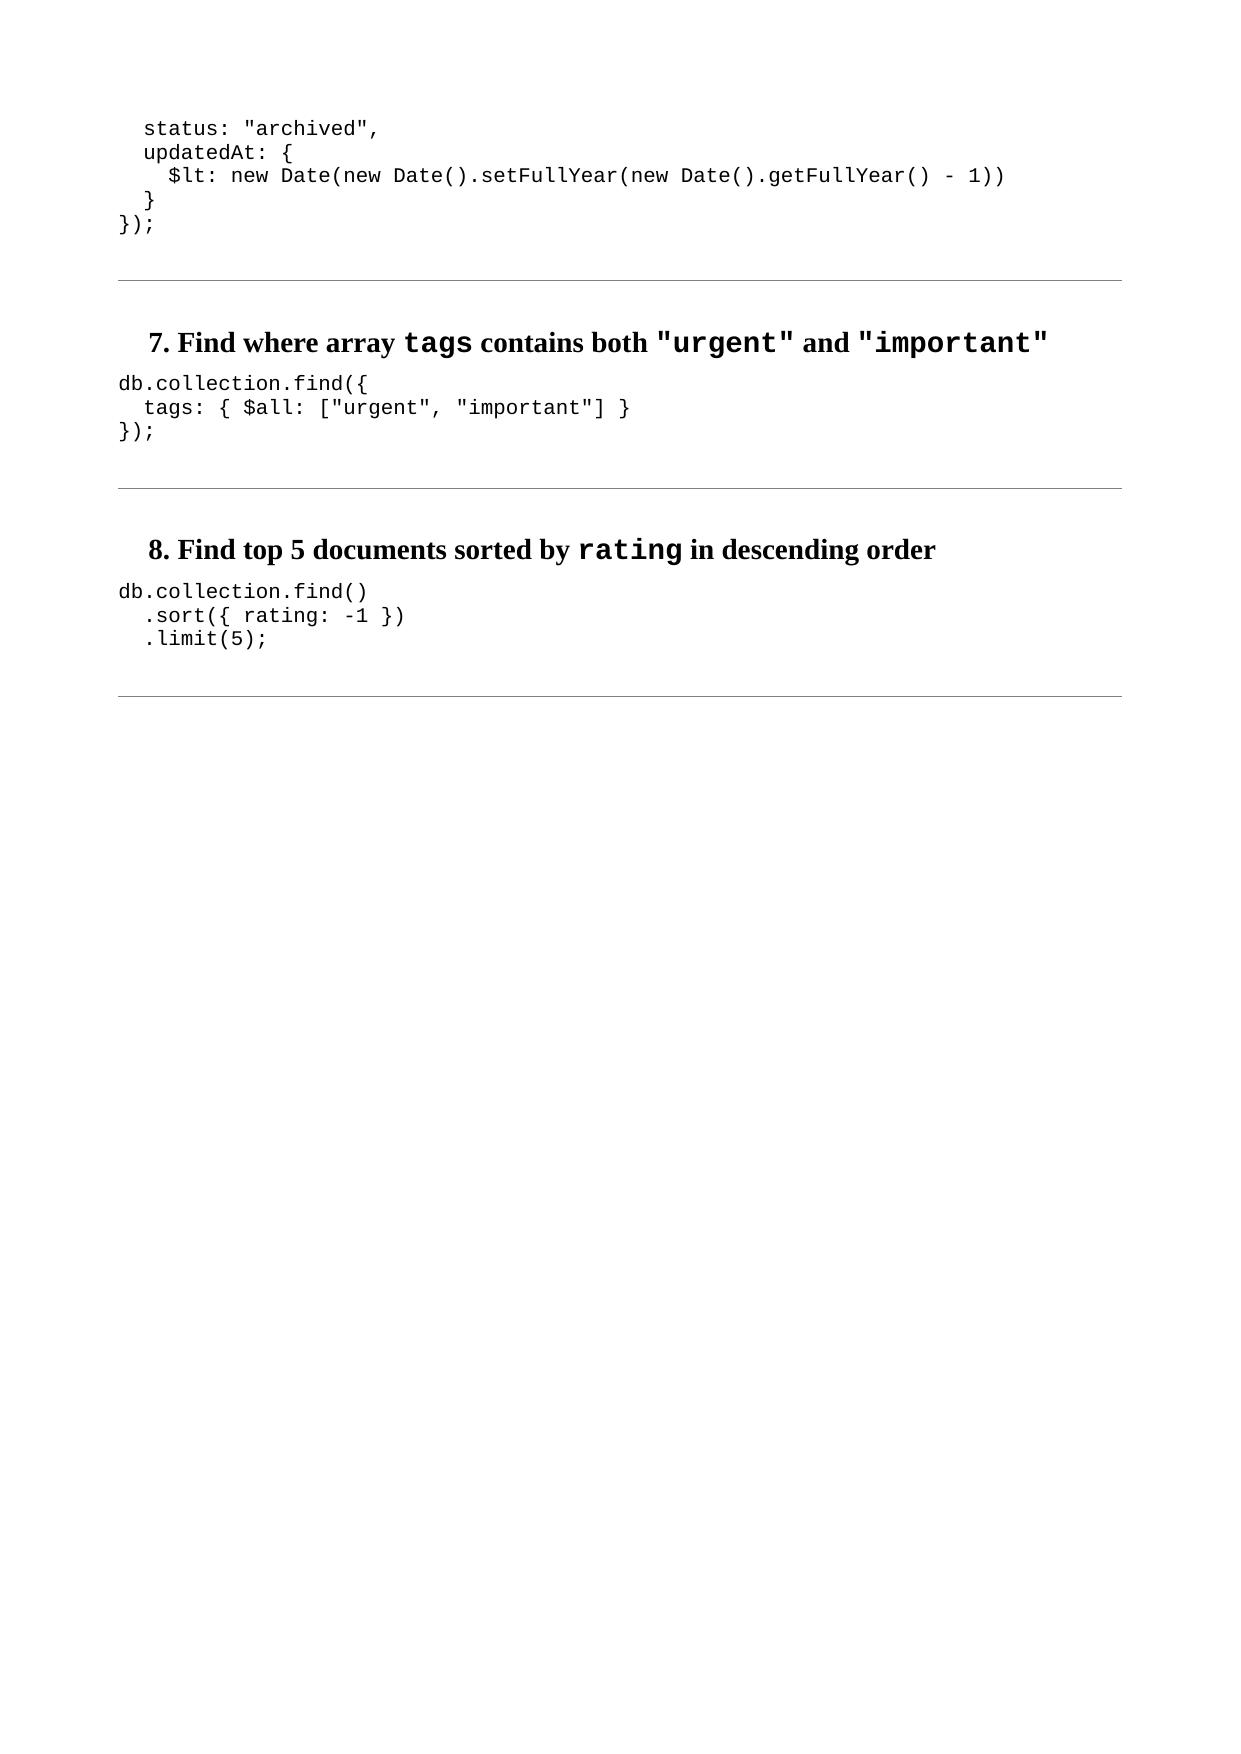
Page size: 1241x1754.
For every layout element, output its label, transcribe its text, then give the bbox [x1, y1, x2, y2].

subtitle 🔹 8. Find top 5 documents sorted by rating in descending order [118, 532, 1122, 568]
text }); [118, 421, 1122, 444]
text db.collection.find({ [118, 373, 1122, 397]
text } [118, 189, 1122, 213]
text $lt: new Date(new Date().setFullYear(new Date().getFullYear() - 1)) [118, 165, 1122, 189]
text }); [118, 213, 1122, 236]
text .limit(5); [118, 628, 1122, 652]
text db.collection.find() [118, 581, 1122, 605]
subtitle 🔹 7. Find where array tags contains both "urgent" and "important" [118, 325, 1122, 361]
text tags: { $all: ["urgent", "important"] } [118, 397, 1122, 421]
text updatedAt: { [118, 142, 1122, 165]
text .sort({ rating: -1 }) [118, 605, 1122, 628]
text status: "archived", [118, 118, 1122, 142]
